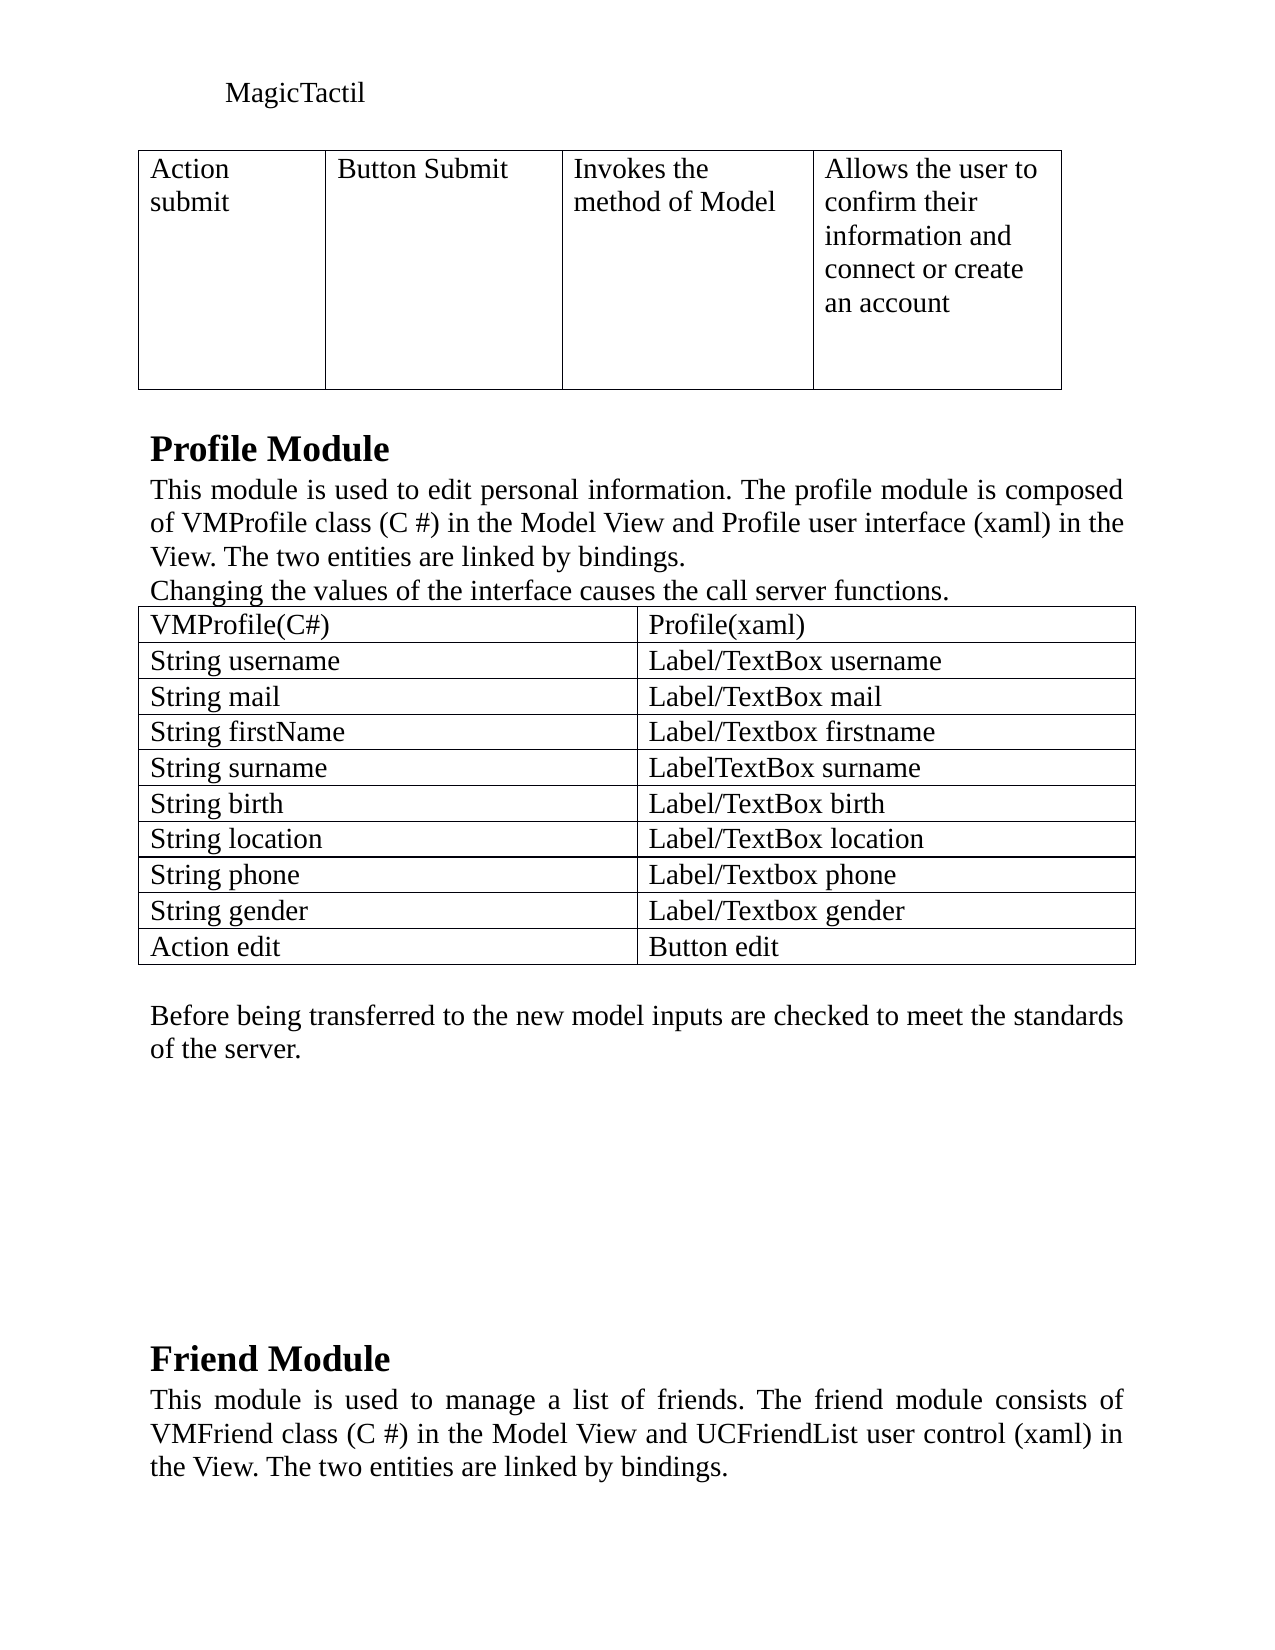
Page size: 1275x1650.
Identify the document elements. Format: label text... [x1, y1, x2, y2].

table_cell Label/Textbox phone [638, 858, 1135, 892]
table_cell String mail [139, 679, 637, 713]
table_cell Action submit [139, 151, 325, 388]
table_cell Invokes the method of Model [563, 151, 813, 388]
text Changing the values ​​of the interface causes the call server functions. [150, 573, 1125, 606]
table_cell Label/TextBox username [638, 643, 1135, 678]
subtitle Profile Module [150, 426, 1125, 469]
table_cell String birth [139, 786, 637, 821]
table_cell String gender [139, 893, 637, 928]
table_cell String firstName [139, 715, 637, 749]
table_cell Label/TextBox mail [638, 679, 1135, 713]
table_cell Label/Textbox gender [638, 893, 1135, 928]
table_cell LabelTextBox surname [638, 750, 1135, 785]
table_cell Label/TextBox location [638, 822, 1135, 856]
table_header VMProfile(C#) [139, 607, 637, 642]
table_cell Button Submit [326, 151, 562, 388]
table_cell String location [139, 822, 637, 856]
text Before being transferred to the new model inputs are checked to meet the standards of the server. [150, 998, 1125, 1065]
table_cell String phone [139, 858, 637, 892]
table_header Profile(xaml) [638, 607, 1135, 642]
table_cell Allows the user to confirm their information and connect or create an account [814, 151, 1061, 388]
table_cell Label/TextBox birth [638, 786, 1135, 821]
table_cell Action edit [139, 929, 637, 963]
subtitle Friend Module [150, 1336, 1125, 1379]
table_cell String username [139, 643, 637, 678]
text This module is used to manage a list of friends. The friend module consists of VMFriend class (C #) in the Model View and UCFriendList user control (xaml) in the View. The two entities are linked by bindings. [150, 1382, 1125, 1483]
table_cell Label/Textbox firstname [638, 715, 1135, 749]
table_cell String surname [139, 750, 637, 785]
text This module is used to edit personal information. The profile module is composed of VMProfile class (C #) in the Model View and Profile user interface (xaml) in the View. The two entities are linked by bindings. [150, 472, 1125, 573]
table_cell Button edit [638, 929, 1135, 963]
